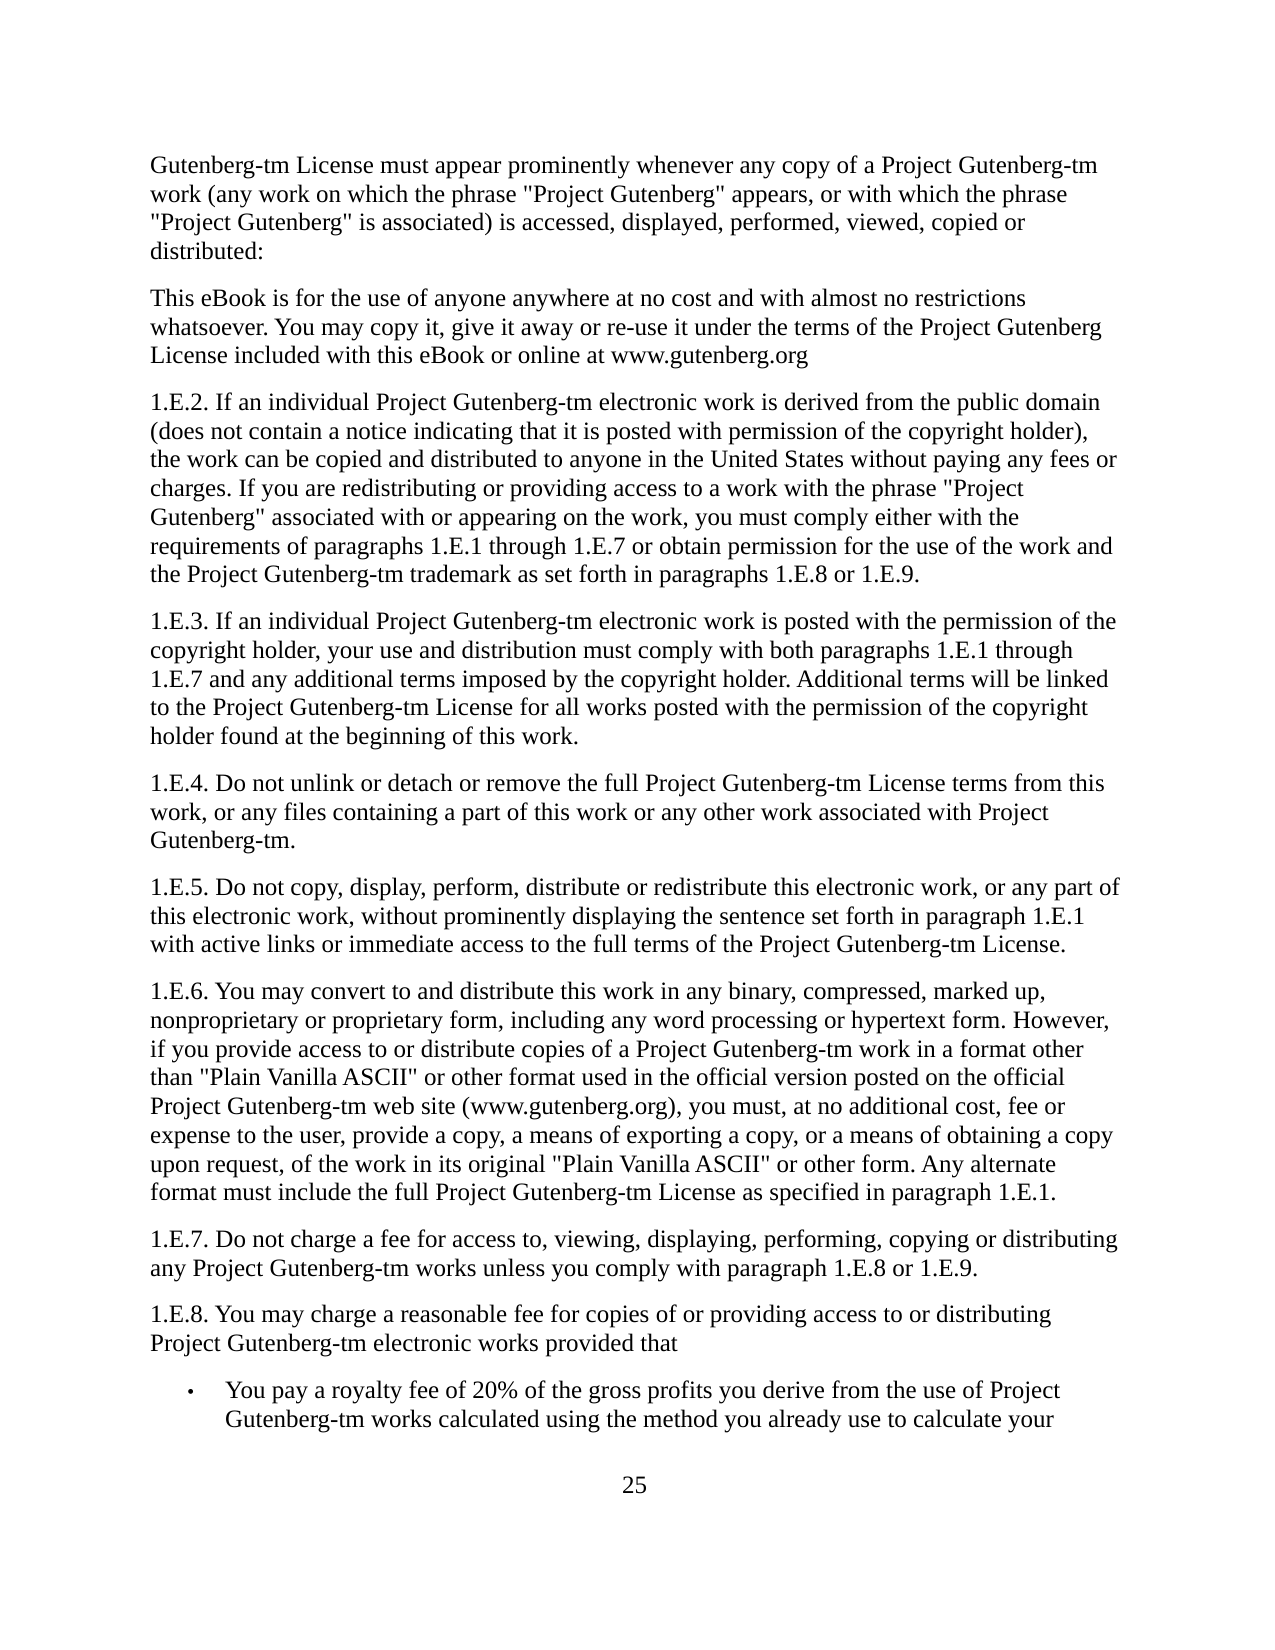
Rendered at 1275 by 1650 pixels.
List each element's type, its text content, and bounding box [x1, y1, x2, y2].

text 1.E.8. You may charge a reasonable fee for copies of or providing access to or distributing Project Gutenberg-tm electronic works provided that [150, 1299, 1125, 1357]
text 1.E.7. Do not charge a fee for access to, viewing, displaying, performing, copying or distributing any Project Gutenberg-tm works unless you comply with paragraph 1.E.8 or 1.E.9. [150, 1224, 1125, 1282]
text Gutenberg-tm License must appear prominently whenever any copy of a Project Gutenberg-tm work (any work on which the phrase "Project Gutenberg" appears, or with which the phrase "Project Gutenberg" is associated) is accessed, displayed, performed, viewed, copied or distributed: [150, 150, 1125, 265]
text 1.E.5. Do not copy, display, perform, distribute or redistribute this electronic work, or any part of this electronic work, without prominently displaying the sentence set forth in paragraph 1.E.1 with active links or immediate access to the full terms of the Project Gutenberg-tm License. [150, 872, 1125, 958]
text 1.E.2. If an individual Project Gutenberg-tm electronic work is derived from the public domain (does not contain a notice indicating that it is posted with permission of the copyright holder), the work can be copied and distributed to anyone in the United States without paying any fees or charges. If you are redistributing or providing access to a work with the phrase "Project Gutenberg" associated with or appearing on the work, you must comply either with the requirements of paragraphs 1.E.1 through 1.E.7 or obtain permission for the use of the work and the Project Gutenberg-tm trademark as set forth in paragraphs 1.E.8 or 1.E.9. [150, 387, 1125, 588]
text 1.E.3. If an individual Project Gutenberg-tm electronic work is posted with the permission of the copyright holder, your use and distribution must comply with both paragraphs 1.E.1 through 1.E.7 and any additional terms imposed by the copyright holder. Additional terms will be linked to the Project Gutenberg-tm License for all works posted with the permission of the copyright holder found at the beginning of this work. [150, 606, 1125, 750]
text This eBook is for the use of anyone anywhere at no cost and with almost no restrictions whatsoever. You may copy it, give it away or re-use it under the terms of the Project Gutenberg License included with this eBook or online at www.gutenberg.org [150, 283, 1125, 369]
list You pay a royalty fee of 20% of the gross profits you derive from the use of Project Gutenberg-tm works calculated using the method you already use to calculate your [187, 1375, 1125, 1432]
text 1.E.4. Do not unlink or detach or remove the full Project Gutenberg-tm License terms from this work, or any files containing a part of this work or any other work associated with Project Gutenberg-tm. [150, 768, 1125, 854]
text 1.E.6. You may convert to and distribute this work in any binary, compressed, marked up, nonproprietary or proprietary form, including any word processing or hypertext form. However, if you provide access to or distribute copies of a Project Gutenberg-tm work in a format other than "Plain Vanilla ASCII" or other format used in the official version posted on the official Project Gutenberg-tm web site (www.gutenberg.org), you must, at no additional cost, fee or expense to the user, provide a copy, a means of exporting a copy, or a means of obtaining a copy upon request, of the work in its original "Plain Vanilla ASCII" or other form. Any alternate format must include the full Project Gutenberg-tm License as specified in paragraph 1.E.1. [150, 976, 1125, 1206]
